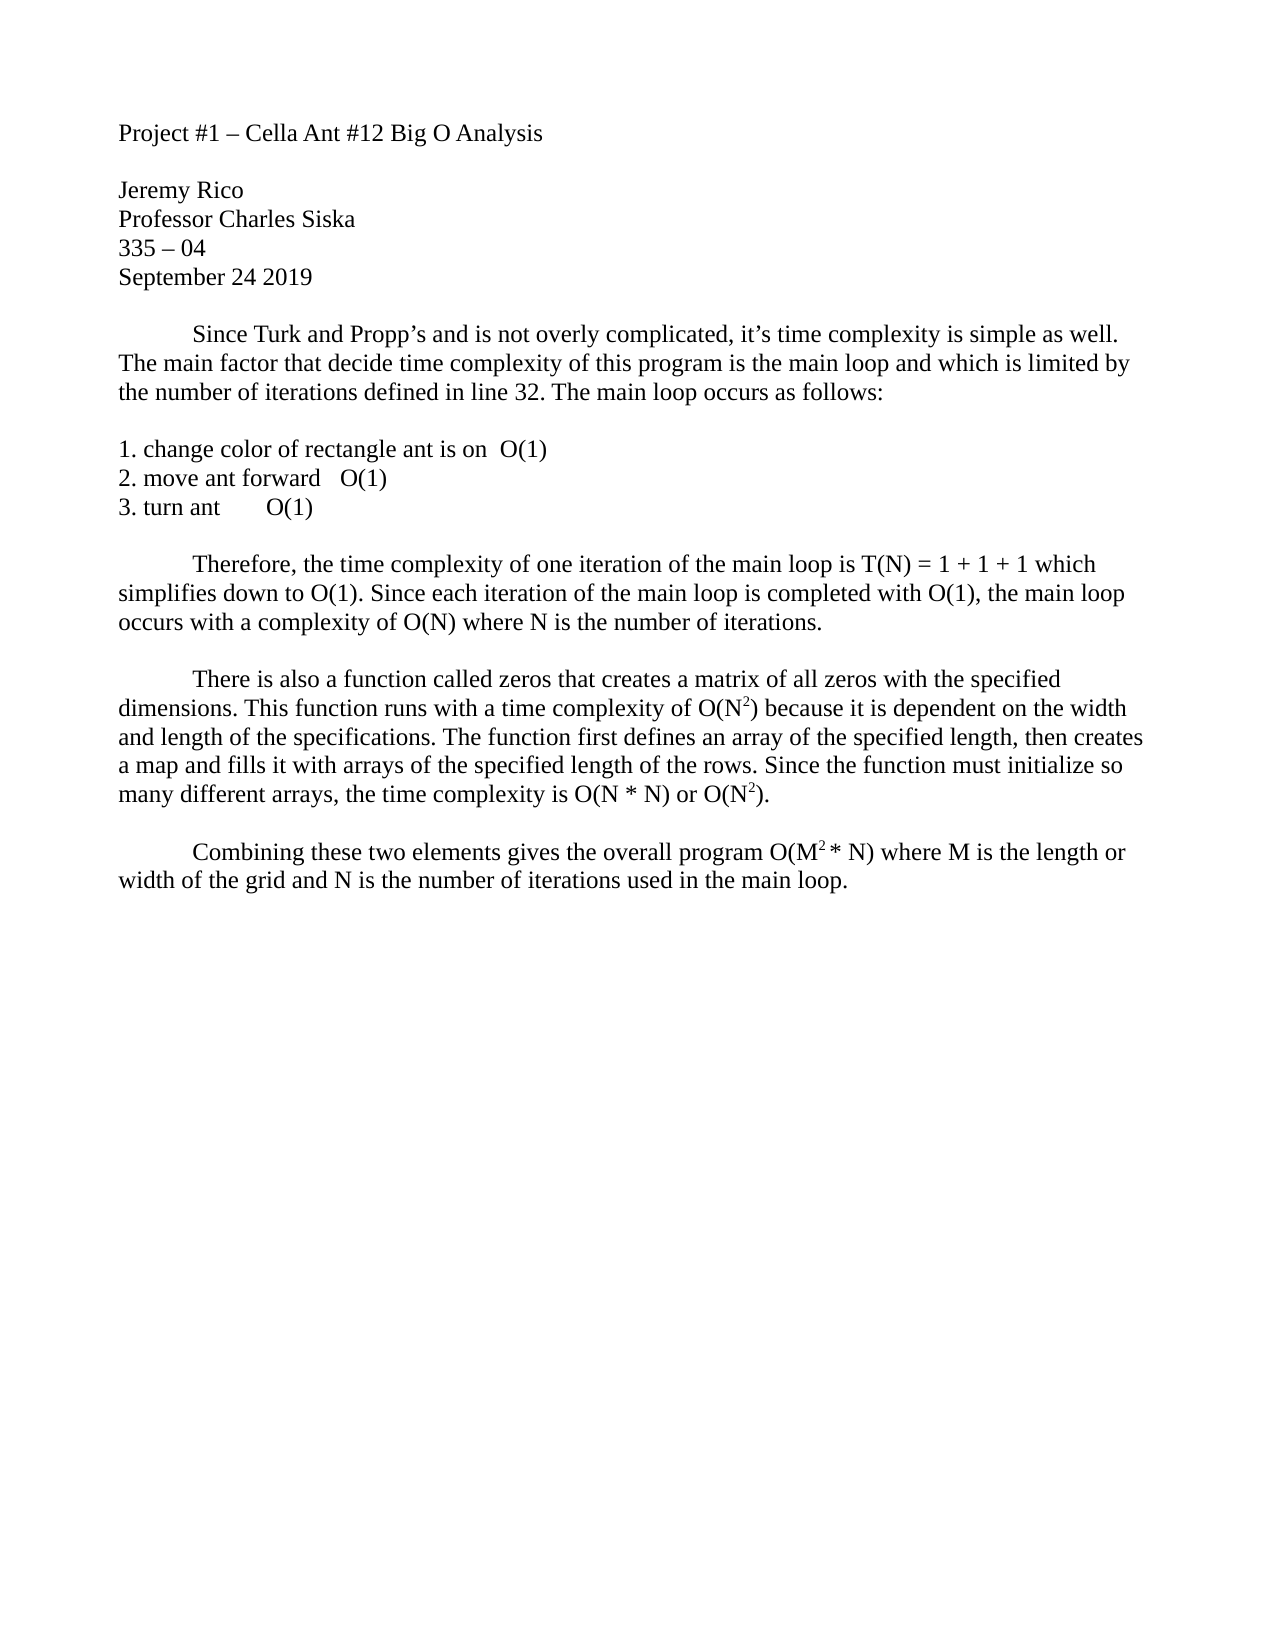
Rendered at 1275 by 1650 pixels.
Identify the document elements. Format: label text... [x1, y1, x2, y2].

text Since Turk and Propp’s and is not overly complicated, it’s time complexity is simple as well. The main factor that decide time complexity of this program is the main loop and which is limited by the number of iterations defined in line 32. The main loop occurs as follows: [118, 319, 1157, 406]
text Jeremy Rico [118, 176, 1157, 204]
text September 24 2019 [118, 262, 1157, 291]
text 335 – 04 [118, 233, 1157, 262]
text Therefore, the time complexity of one iteration of the main loop is T(N) = 1 + 1 + 1 which simplifies down to O(1). Since each iteration of the main loop is completed with O(1), the main loop occurs with a complexity of O(N) where N is the number of iterations. [118, 549, 1157, 636]
text Combining these two elements gives the overall program O(M2 * N) where M is the length or width of the grid and N is the number of iterations used in the main loop. [118, 837, 1157, 894]
text 3. turn ant O(1) [118, 492, 1157, 521]
text 1. change color of rectangle ant is on O(1) [118, 434, 1157, 463]
text Project #1 – Cella Ant #12 Big O Analysis [118, 118, 1157, 147]
text Professor Charles Siska [118, 204, 1157, 233]
text 2. move ant forward O(1) [118, 463, 1157, 492]
text There is also a function called zeros that creates a matrix of all zeros with the specified dimensions. This function runs with a time complexity of O(N2) because it is dependent on the width and length of the specifications. The function first defines an array of the specified length, then creates a map and fills it with arrays of the specified length of the rows. Since the function must initialize so many different arrays, the time complexity is O(N * N) or O(N2). [118, 664, 1157, 808]
